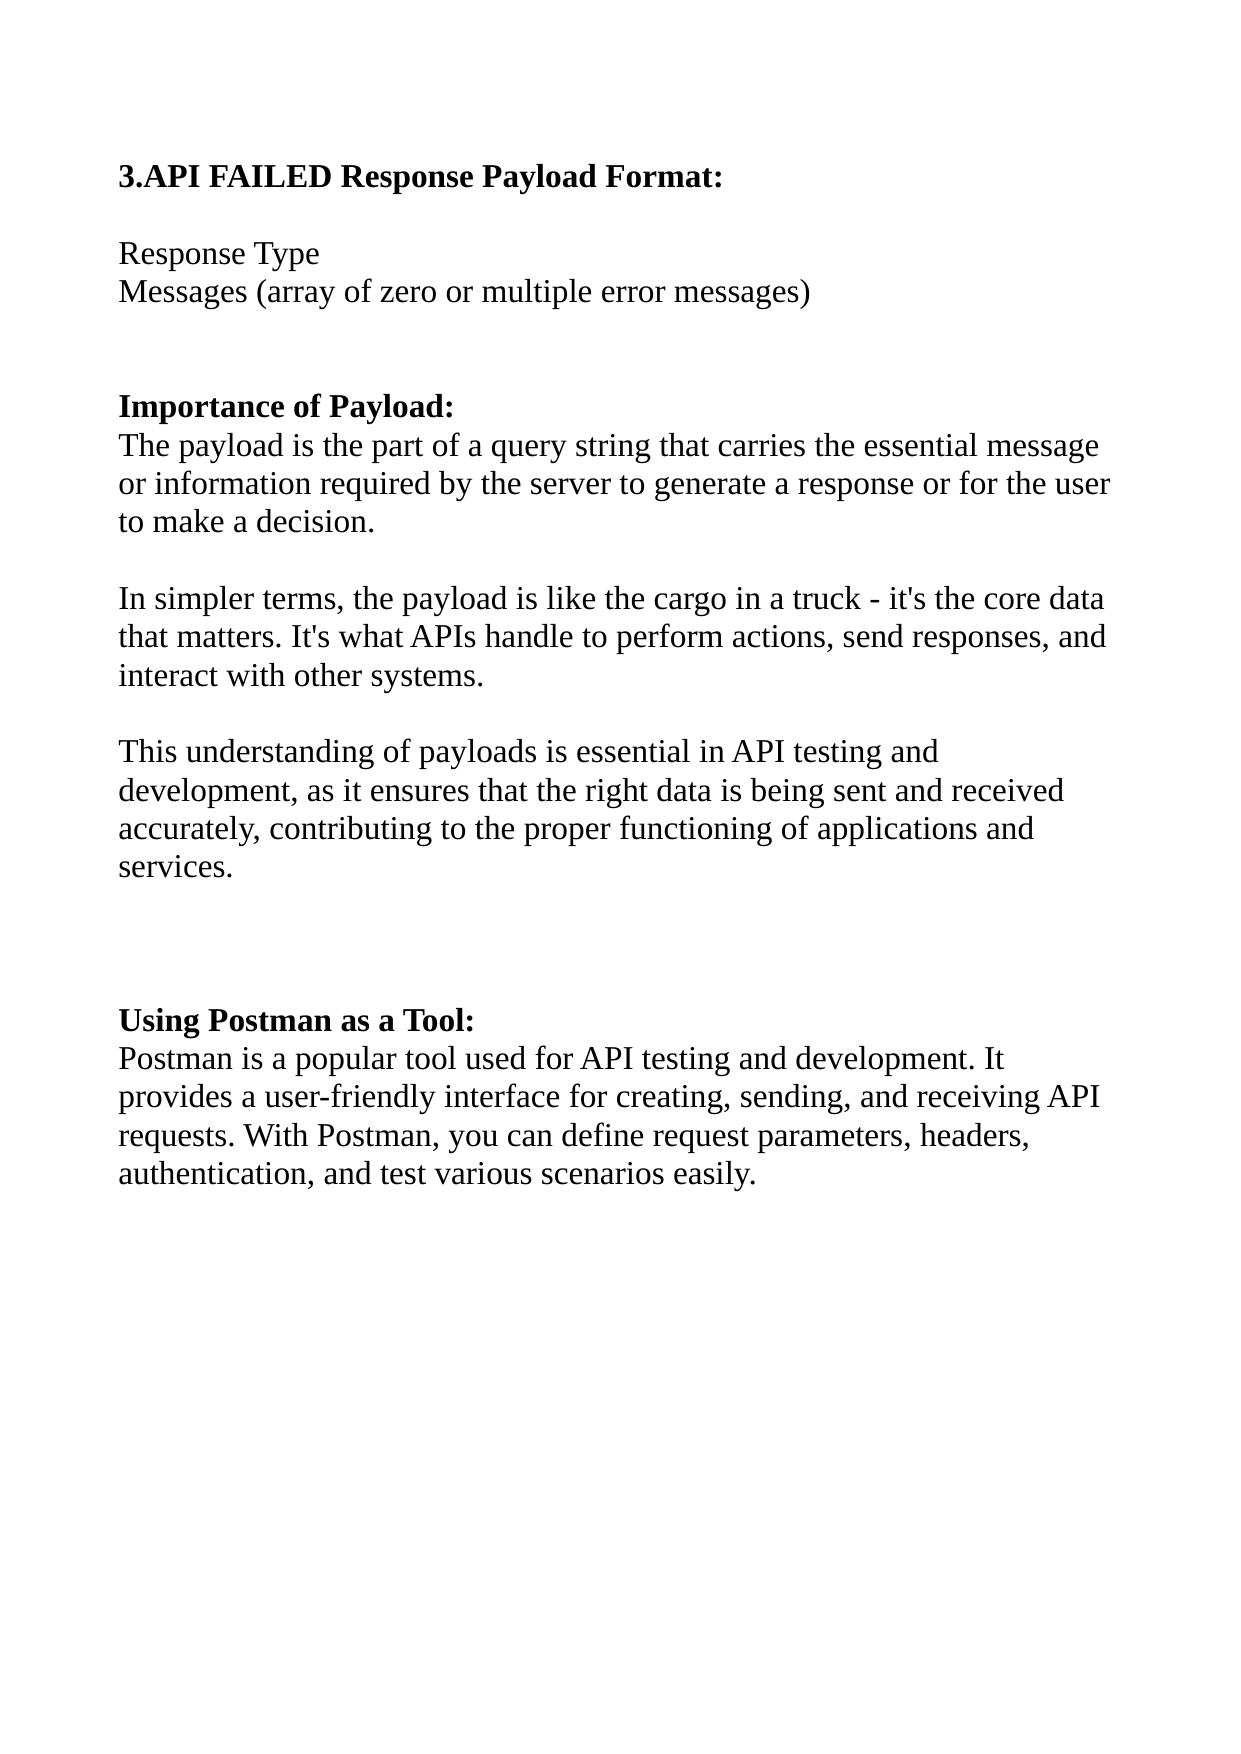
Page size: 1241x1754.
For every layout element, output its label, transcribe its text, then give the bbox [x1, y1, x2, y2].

text Using Postman as a Tool: [118, 1000, 1122, 1038]
text The payload is the part of a query string that carries the essential message or information required by the server to generate a response or for the user to make a decision. [118, 425, 1122, 540]
text Messages (array of zero or multiple error messages) [118, 271, 1122, 310]
text 3.API FAILED Response Payload Format: [118, 156, 1122, 195]
text Response Type [118, 233, 1122, 271]
text Postman is a popular tool used for API testing and development. It provides a user-friendly interface for creating, sending, and receiving API requests. With Postman, you can define request parameters, headers, authentication, and test various scenarios easily. [118, 1038, 1122, 1191]
text Importance of Payload: [118, 386, 1122, 425]
text This understanding of payloads is essential in API testing and development, as it ensures that the right data is being sent and received accurately, contributing to the proper functioning of applications and services. [118, 731, 1122, 885]
text In simpler terms, the payload is like the cargo in a truck - it's the core data that matters. It's what APIs handle to perform actions, send responses, and interact with other systems. [118, 578, 1122, 693]
